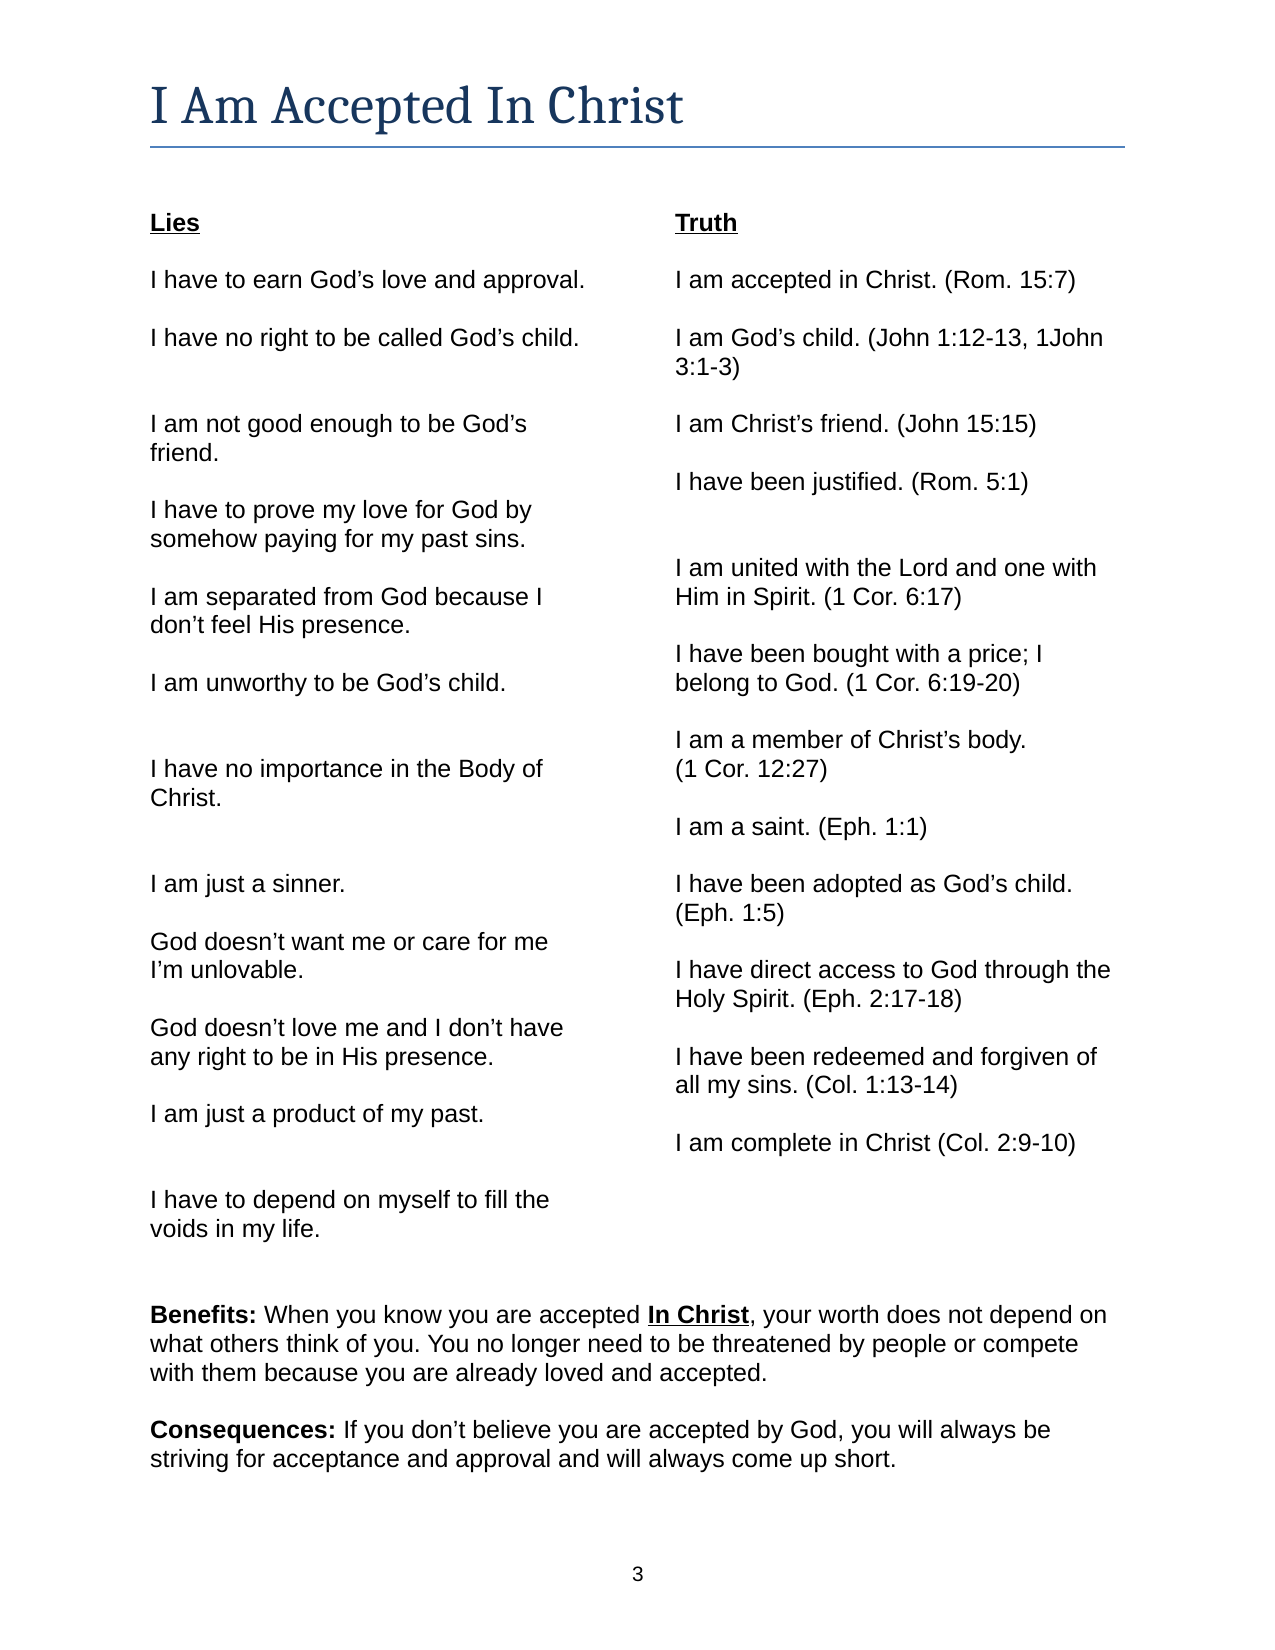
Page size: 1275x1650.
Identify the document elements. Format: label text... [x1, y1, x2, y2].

text God doesn’t want me or care for me [150, 926, 600, 955]
text I have no importance in the Body of Christ. [150, 754, 600, 811]
text I am separated from God because I don’t feel His presence. [150, 581, 600, 639]
text I am a member of Christ’s body. [675, 725, 1125, 754]
text I am unworthy to be God’s child. [150, 668, 600, 696]
text I have to earn God’s love and approval. [150, 265, 600, 294]
text I am God’s child. (John 1:12-13, 1John 3:1-3) [675, 323, 1125, 380]
text (1 Cor. 12:27) [675, 754, 1125, 783]
text I have no right to be called God’s child. [150, 323, 600, 351]
text I have to depend on myself to fill the voids in my life. [150, 1185, 600, 1243]
text I’m unlovable. [150, 955, 600, 984]
text (Eph. 1:5) [675, 898, 1125, 926]
text Holy Spirit. (Eph. 2:17-18) [675, 984, 1125, 1013]
text I am united with the Lord and one with Him in Spirit. (1 Cor. 6:17) [675, 553, 1125, 610]
text God doesn’t love me and I don’t have any right to be in His presence. [150, 1013, 600, 1070]
text I am Christ’s friend. (John 15:15) [675, 409, 1125, 438]
text I am complete in Christ (Col. 2:9-10) [675, 1128, 1125, 1156]
text I am just a product of my past. [150, 1099, 600, 1128]
text I am not good enough to be God’s friend. [150, 409, 600, 466]
text Truth [675, 208, 1125, 236]
text I have to prove my love for God by somehow paying for my past sins. [150, 495, 600, 553]
text I have direct access to God through the [675, 955, 1125, 984]
text Benefits: When you know you are accepted In Christ, your worth does not depend on what others think of you. You no longer need to be threatened by people or compete with them because you are already loved and accepted. [150, 1300, 1125, 1386]
text I am accepted in Christ. (Rom. 15:7) [675, 265, 1125, 294]
text Consequences: If you don’t believe you are accepted by God, you will always be striving for acceptance and approval and will always come up short. [150, 1415, 1125, 1473]
text I have been justified. (Rom. 5:1) [675, 466, 1125, 495]
text I have been bought with a price; I belong to God. (1 Cor. 6:19-20) [675, 639, 1125, 696]
text Lies [150, 208, 600, 236]
text I am just a sinner. [150, 869, 600, 898]
title I Am Accepted In Christ [150, 75, 1125, 146]
text I am a saint. (Eph. 1:1) [675, 811, 1125, 840]
text I have been adopted as God’s child. [675, 869, 1125, 898]
text I have been redeemed and forgiven of all my sins. (Col. 1:13-14) [675, 1041, 1125, 1099]
